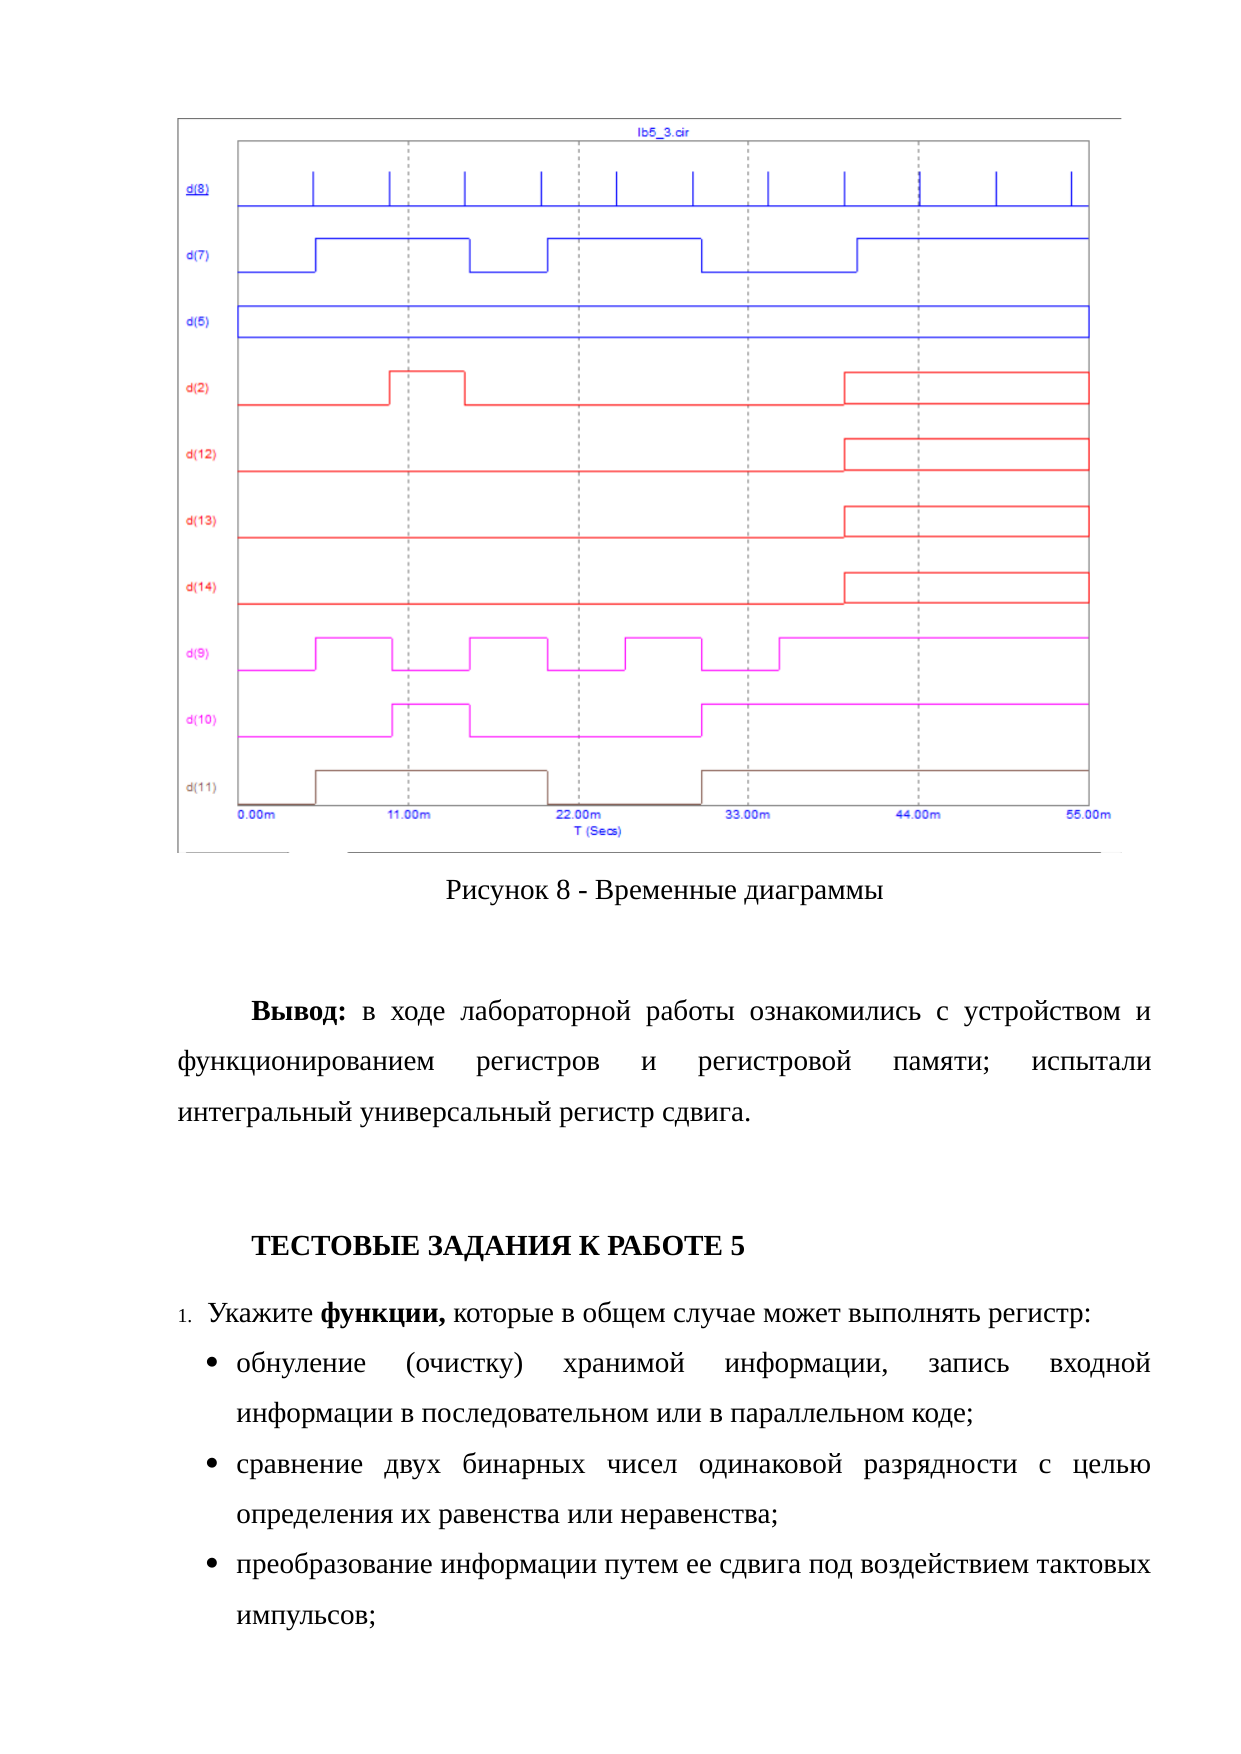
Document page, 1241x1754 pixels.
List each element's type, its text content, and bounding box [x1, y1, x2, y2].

list преобразование информации путем ее сдвига под воздействием тактовых им­пульсов; [207, 1547, 1152, 1631]
list сравнение двух бинарных чисел одинаковой разрядности с целью определения их равенства или неравенства; [207, 1446, 1152, 1530]
text Вывод: в ходе лабораторной работы ознакомились с устройством и функционированием регистров и регистровой памя­ти; испытали интегральный универсальный регистр сдвига. [177, 993, 1152, 1127]
list Укажите функции, которые в общем случае может выполнять регистр: [177, 1295, 1152, 1328]
list обнуление (очистку) хранимой информации, запись входной информации в последовательном или в параллельном коде; [207, 1345, 1152, 1429]
picture [177, 118, 1122, 853]
text Рисунок 8 - Временные диаграммы [177, 872, 1152, 905]
text ТЕСТОВЫЕ ЗАДАНИЯ К РАБОТЕ 5 [177, 1228, 1152, 1261]
